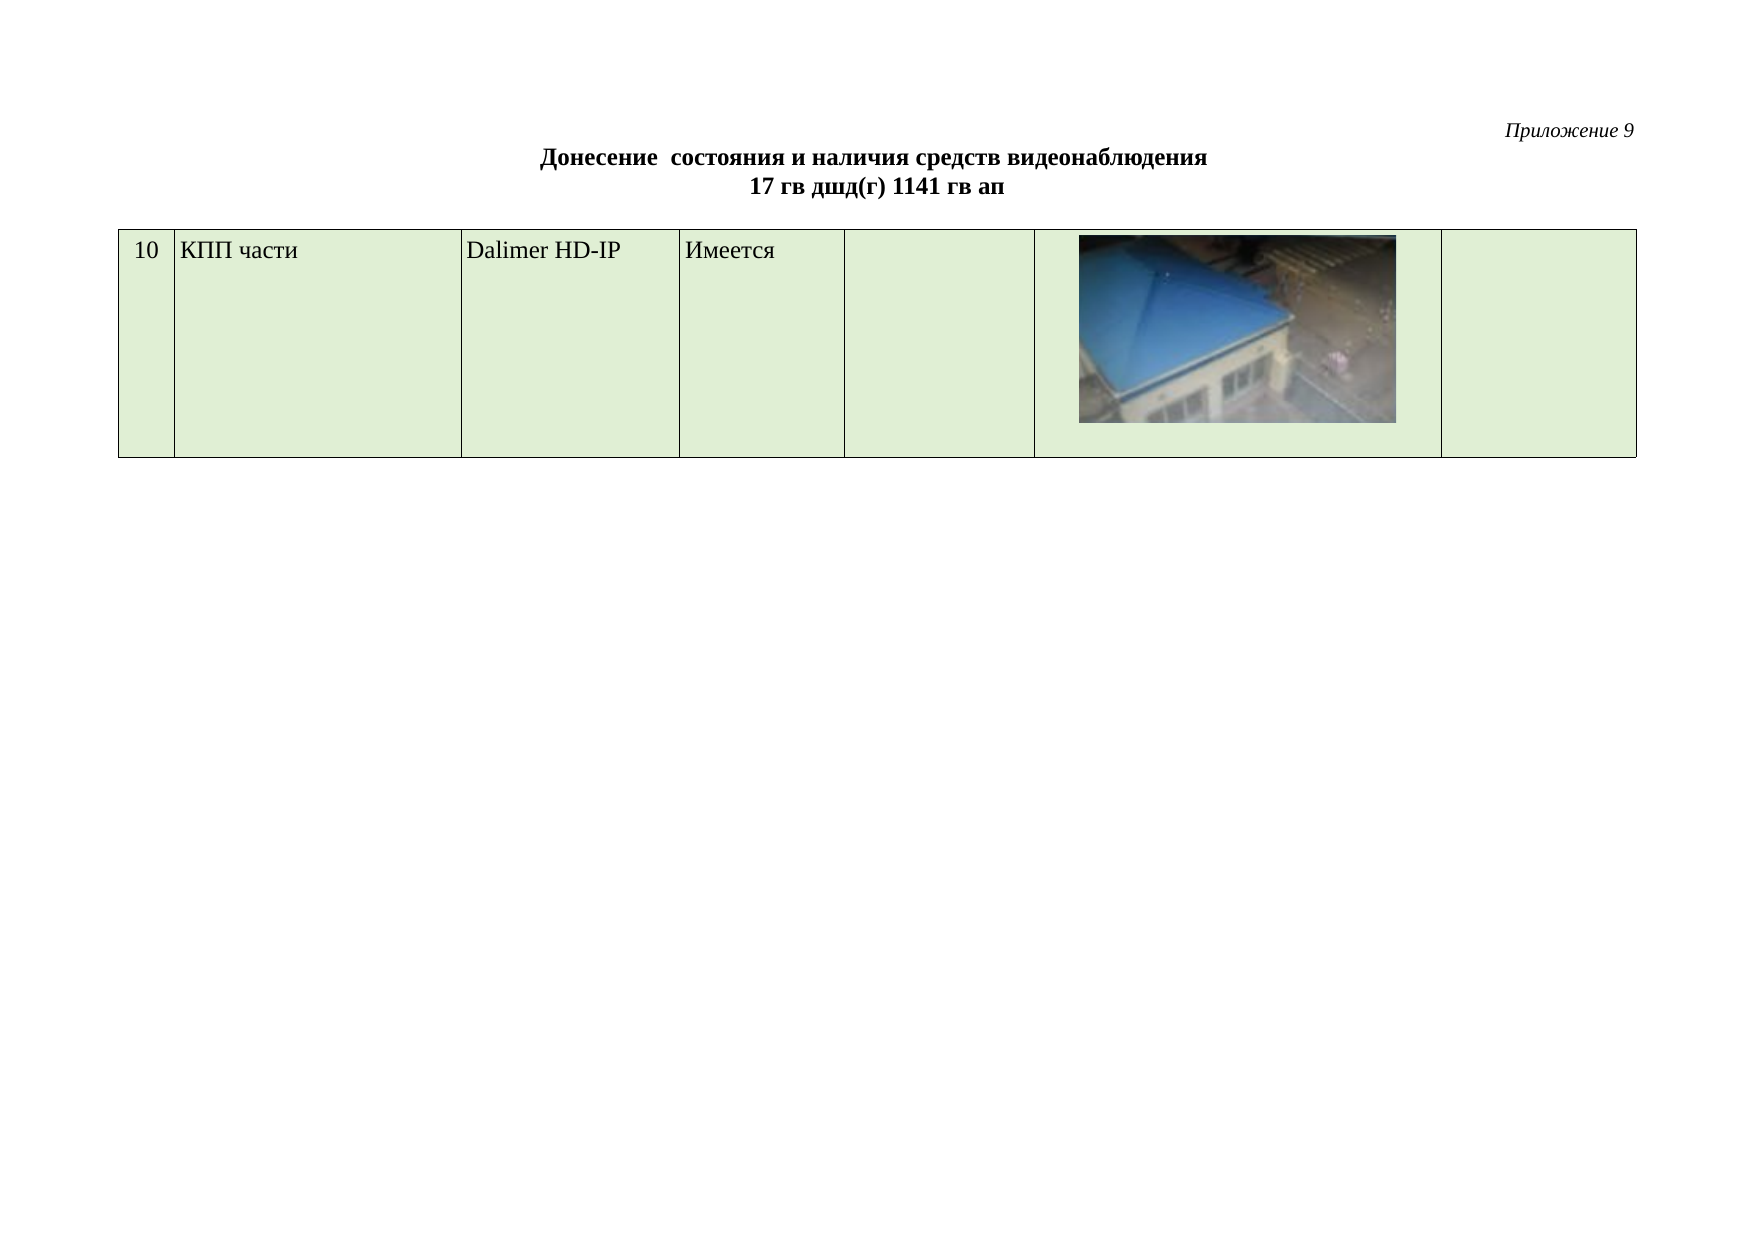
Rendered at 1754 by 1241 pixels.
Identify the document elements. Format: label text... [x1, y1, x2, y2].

table_cell 10 [119, 230, 174, 457]
table_cell КПП части [175, 230, 461, 457]
table_cell [845, 230, 1034, 457]
table_cell [1442, 230, 1636, 457]
picture [1079, 235, 1397, 423]
table_cell Dalimer HD-IP [462, 230, 679, 457]
table_cell [1035, 230, 1441, 457]
table_cell Имеется [680, 230, 844, 457]
